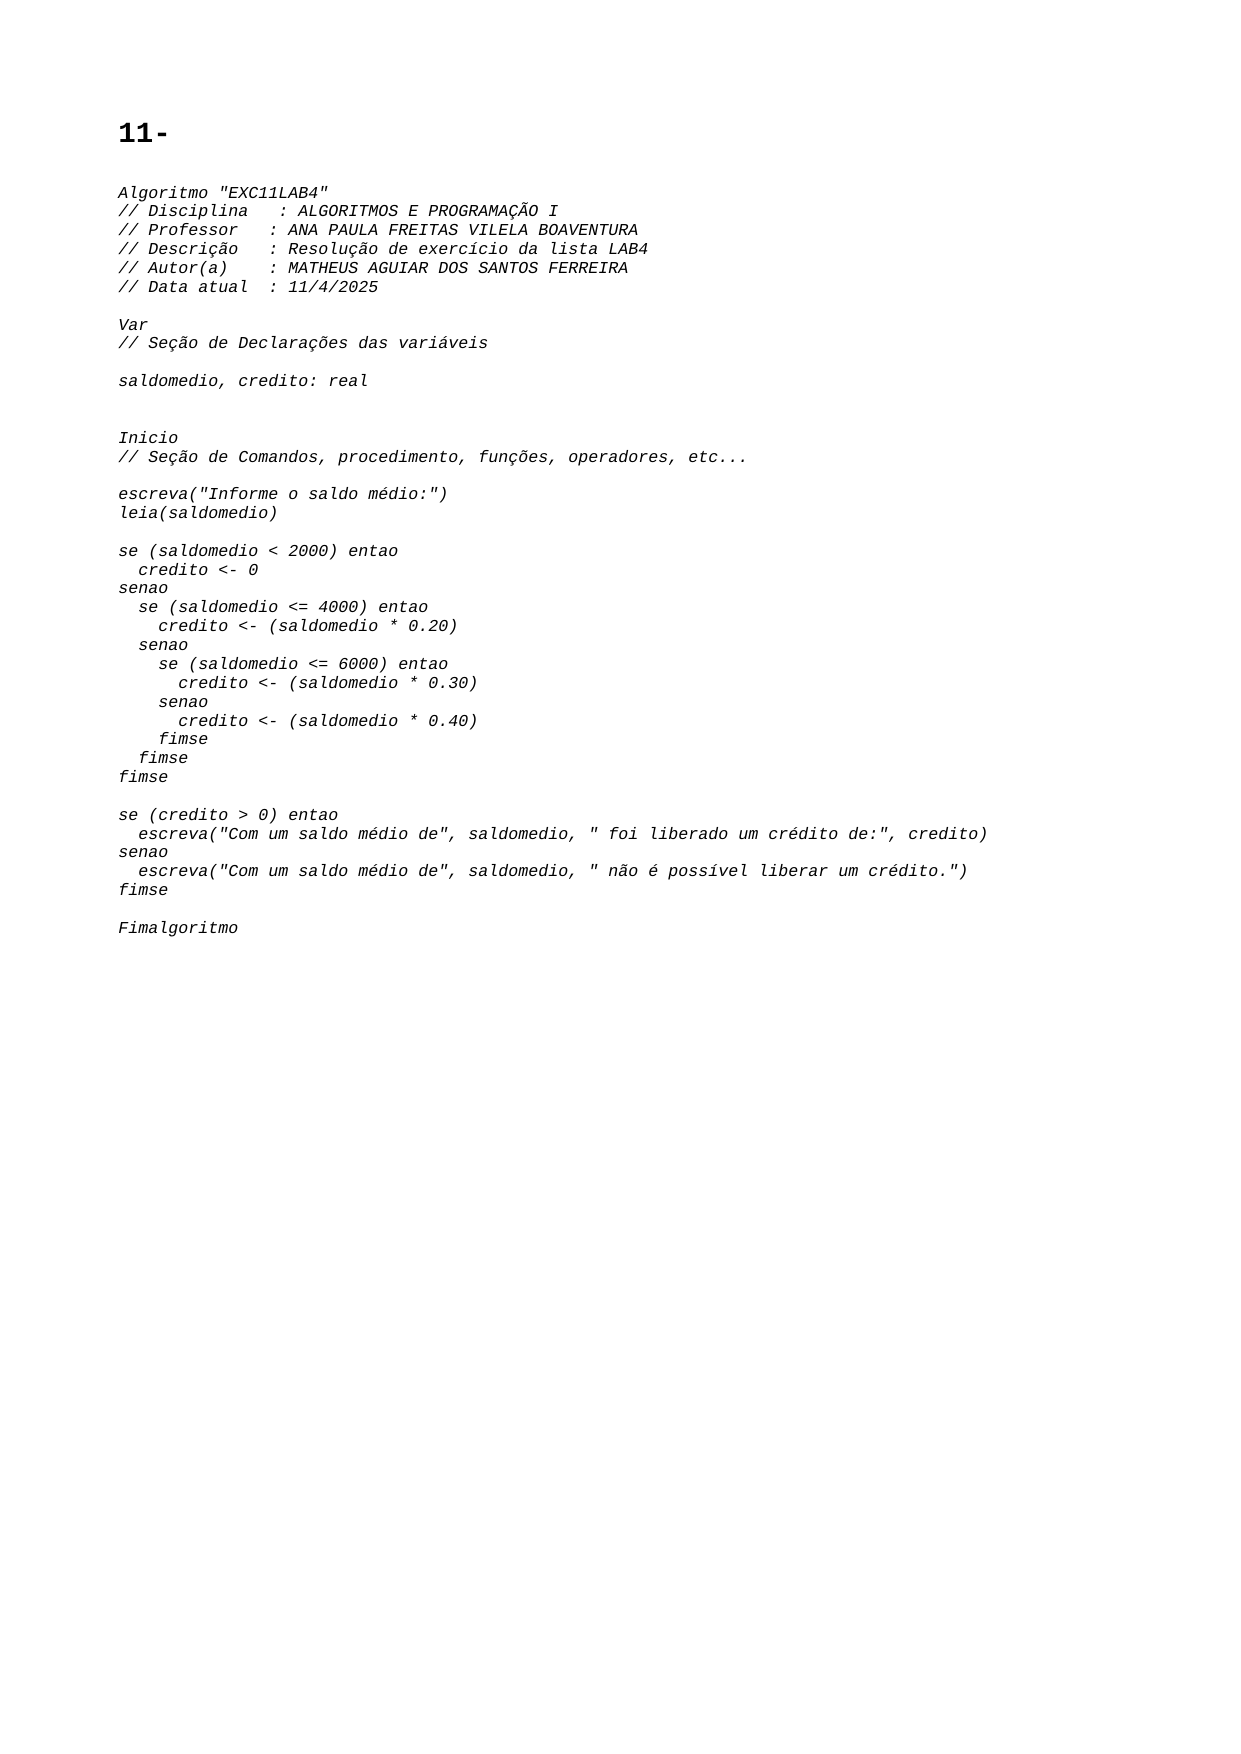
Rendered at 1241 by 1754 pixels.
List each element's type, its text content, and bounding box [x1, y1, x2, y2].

text fimse [118, 882, 1122, 901]
text Fimalgoritmo [118, 919, 1122, 938]
text fimse [118, 731, 1122, 750]
text se (saldomedio <= 6000) entao [118, 656, 1122, 674]
text // Professor : ANA PAULA FREITAS VILELA BOAVENTURA [118, 222, 1122, 241]
text fimse [118, 750, 1122, 769]
text senao [118, 637, 1122, 656]
text se (saldomedio <= 4000) entao [118, 599, 1122, 618]
text senao [118, 580, 1122, 599]
text // Seção de Declarações das variáveis [118, 335, 1122, 354]
text leia(saldomedio) [118, 505, 1122, 523]
text // Descrição : Resolução de exercício da lista LAB4 [118, 241, 1122, 259]
text senao [118, 844, 1122, 863]
text escreva("Com um saldo médio de", saldomedio, " não é possível liberar um crédito.") [118, 863, 1122, 882]
text escreva("Com um saldo médio de", saldomedio, " foi liberado um crédito de:", credito) [118, 825, 1122, 844]
text credito <- (saldomedio * 0.20) [118, 618, 1122, 637]
text 11- [118, 118, 1122, 151]
text saldomedio, credito: real [118, 373, 1122, 392]
text se (saldomedio < 2000) entao [118, 542, 1122, 561]
text Algoritmo "EXC11LAB4" [118, 184, 1122, 203]
text escreva("Informe o saldo médio:") [118, 486, 1122, 505]
text Var [118, 316, 1122, 335]
text // Seção de Comandos, procedimento, funções, operadores, etc... [118, 448, 1122, 467]
text credito <- (saldomedio * 0.40) [118, 712, 1122, 731]
text senao [118, 693, 1122, 712]
text credito <- (saldomedio * 0.30) [118, 674, 1122, 693]
text // Autor(a) : MATHEUS AGUIAR DOS SANTOS FERREIRA [118, 259, 1122, 278]
text // Data atual : 11/4/2025 [118, 278, 1122, 297]
text se (credito > 0) entao [118, 806, 1122, 825]
text Inicio [118, 429, 1122, 448]
text credito <- 0 [118, 561, 1122, 580]
text fimse [118, 769, 1122, 787]
text // Disciplina : ALGORITMOS E PROGRAMAÇÃO I [118, 203, 1122, 222]
